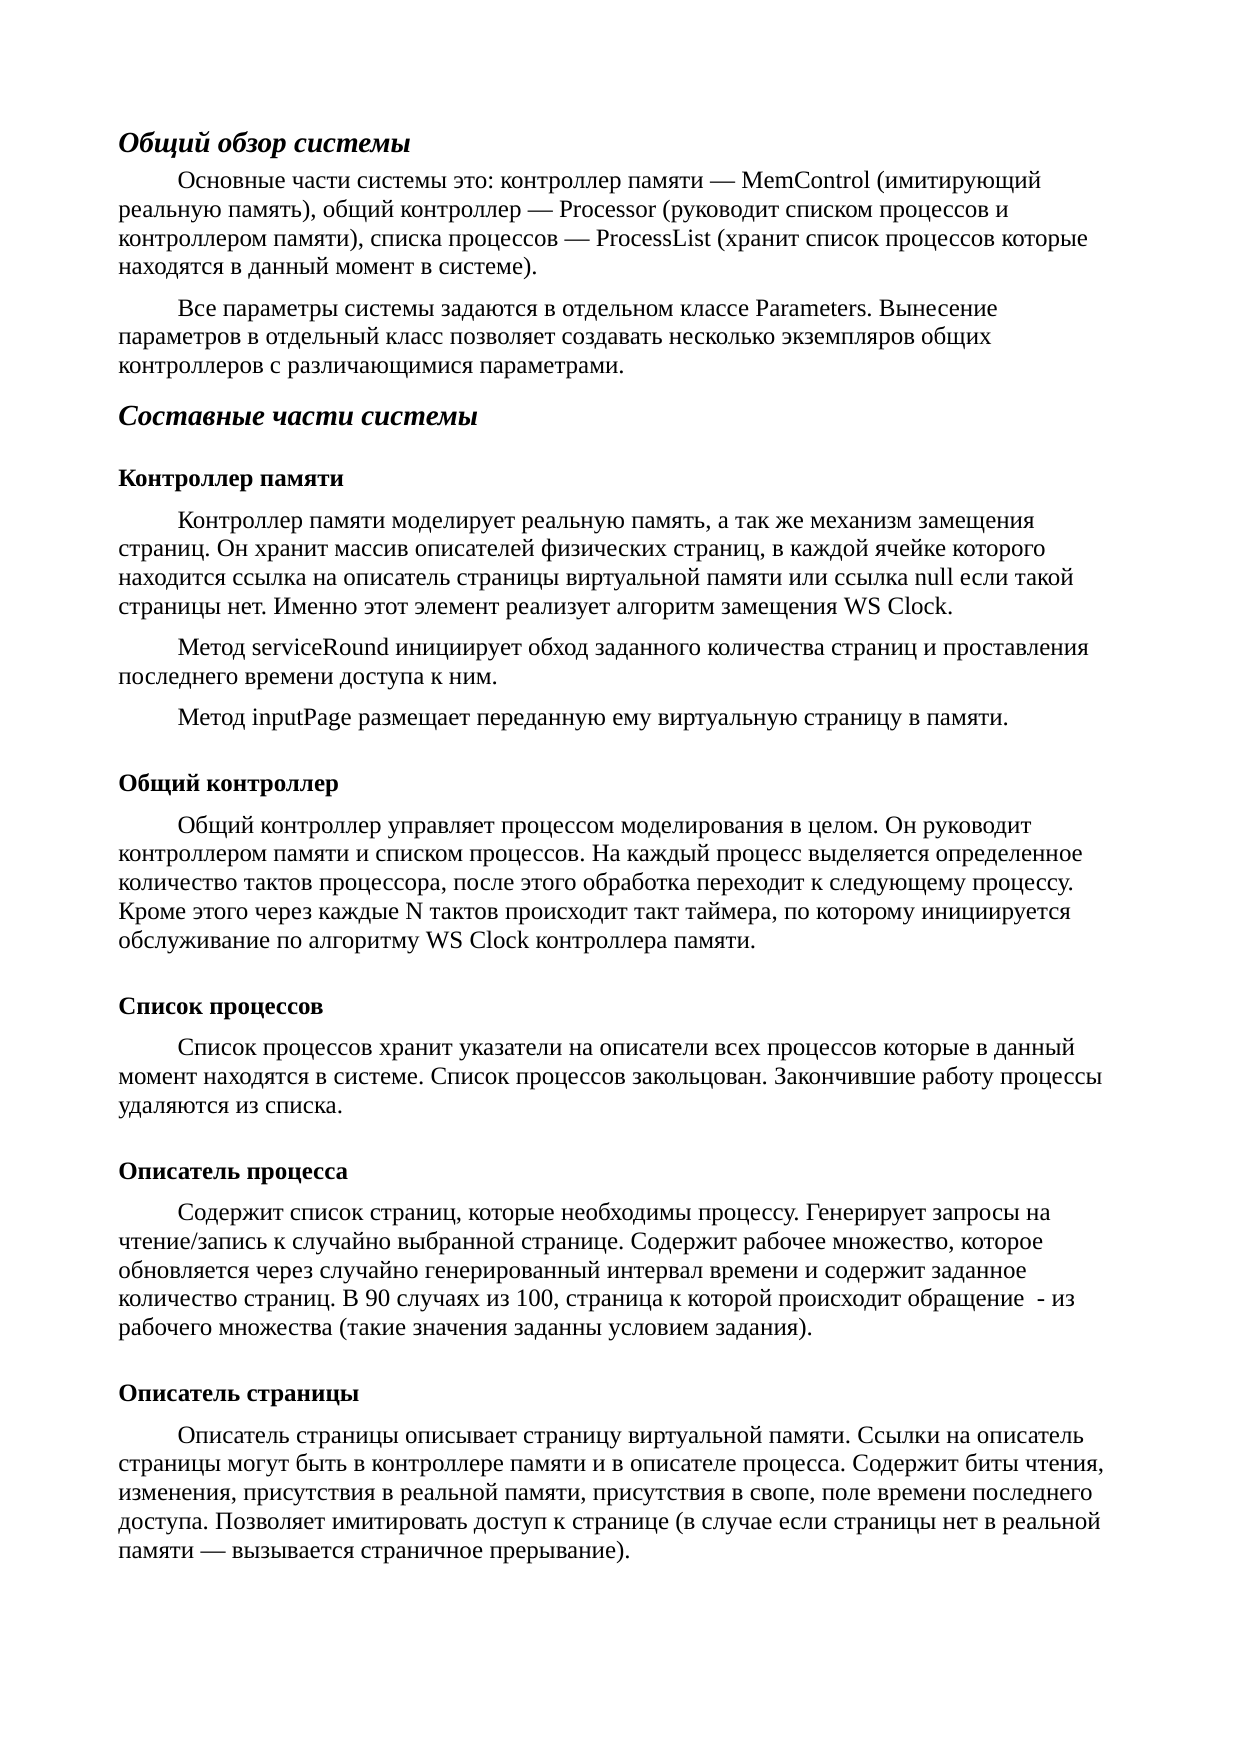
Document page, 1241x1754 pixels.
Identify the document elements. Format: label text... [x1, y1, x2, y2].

subtitle Общий обзор системы [118, 125, 1122, 159]
text Содержит список страниц, которые необходимы процессу. Генерирует запросы на чтение/запись к случайно выбранной странице. Содержит рабочее множество, которое обновляется через случайно генерированный интервал времени и содержит заданное количество страниц. В 90 случаях из 100, страница к которой происходит обращение - из рабочего множества (такие значения заданны условием задания). [118, 1197, 1122, 1341]
text Описатель страницы описывает страницу виртуальной памяти. Ссылки на описатель страницы могут быть в контроллере памяти и в описателе процесса. Содержит биты чтения, изменения, присутствия в реальной памяти, присутствия в свопе, поле времени последнего доступа. Позволяет имитировать доступ к странице (в случае если страницы нет в реальной памяти — вызывается страничное прерывание). [118, 1420, 1122, 1563]
text Метод serviceRound инициирует обход заданного количества страниц и проставления последнего времени доступа к ним. [118, 632, 1122, 690]
text Основные части системы это: контроллер памяти — MemControl (имитирующий реальную память), общий контроллер — Processor (руководит списком процессов и контроллером памяти), списка процессов — ProcessList (хранит список процессов которые находятся в данный момент в системе). [118, 165, 1122, 280]
text Общий контроллер управляет процессом моделирования в целом. Он руководит контроллером памяти и списком процессов. На каждый процесс выделяется определенное количество тактов процессора, после этого обработка переходит к следующему процессу. Кроме этого через каждые N тактов происходит такт таймера, по которому инициируется обслуживание по алгоритму WS Clock контроллера памяти. [118, 810, 1122, 953]
text Контроллер памяти моделирует реальную память, а так же механизм замещения страниц. Он хранит массив описателей физических страниц, в каждой ячейке которого находится ссылка на описатель страницы виртуальной памяти или ссылка null если такой страницы нет. Именно этот элемент реализует алгоритм замещения WS Clock. [118, 505, 1122, 620]
subtitle Составные части системы [118, 398, 1122, 432]
subtitle Список процессов [118, 991, 1122, 1020]
subtitle Описатель процесса [118, 1156, 1122, 1185]
subtitle Описатель страницы [118, 1378, 1122, 1407]
text Все параметры системы задаются в отдельном классе Parameters. Вынесение параметров в отдельный класс позволяет создавать несколько экземпляров общих контроллеров с различающимися параметрами. [118, 293, 1122, 379]
subtitle Контроллер памяти [118, 463, 1122, 492]
text Список процессов хранит указатели на описатели всех процессов которые в данный момент находятся в системе. Список процессов закольцован. Закончившие работу процессы удаляются из списка. [118, 1032, 1122, 1118]
text Метод inputPage размещает переданную ему виртуальную страницу в памяти. [118, 702, 1122, 731]
subtitle Общий контроллер [118, 768, 1122, 797]
